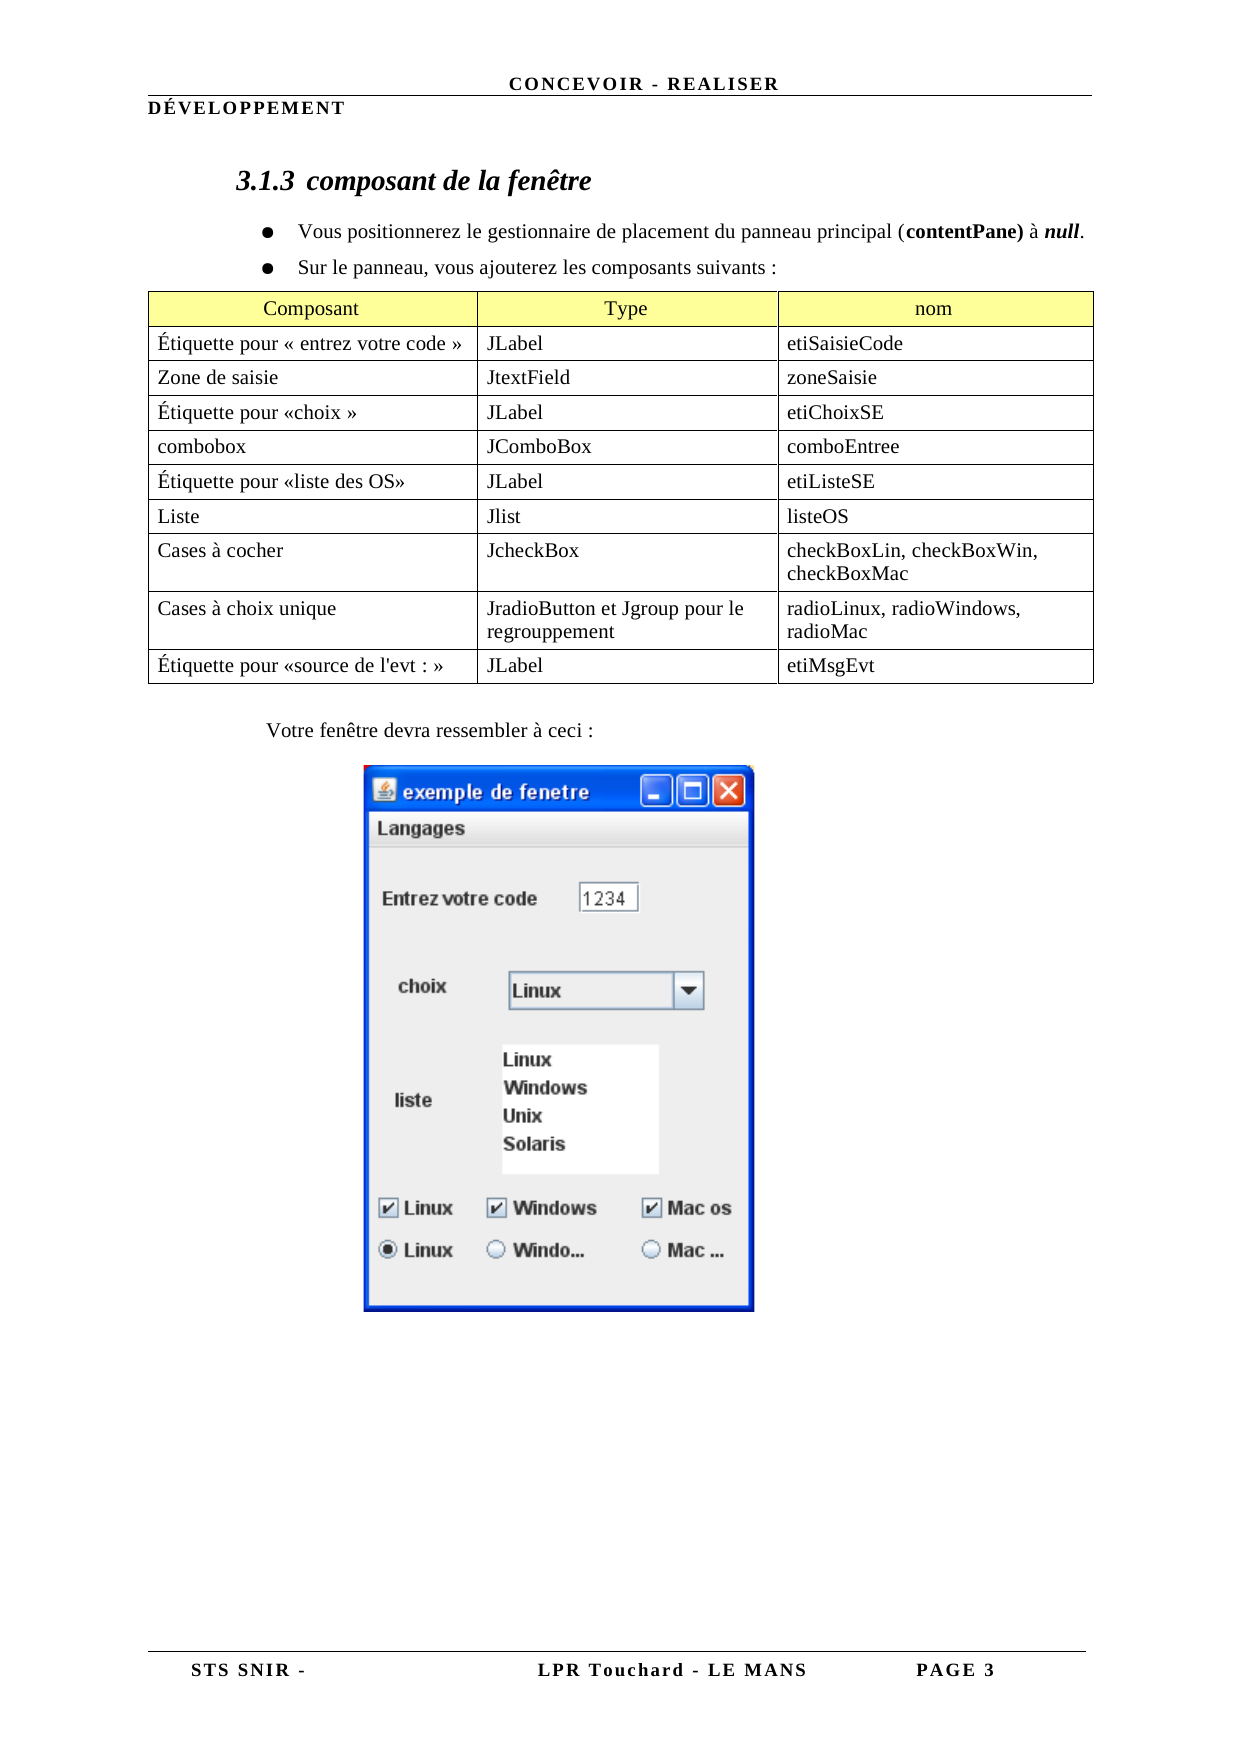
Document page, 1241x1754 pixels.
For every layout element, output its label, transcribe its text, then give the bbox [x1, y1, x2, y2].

table_cell etiMsgEvt [779, 650, 1093, 683]
list Vous positionnerez le gestionnaire de placement du panneau principal (contentPane) à null. [260, 220, 1092, 243]
table_cell JradioButton et Jgroup pour le regrouppement [478, 592, 777, 649]
table_cell zoneSaisie [779, 361, 1093, 395]
picture [363, 765, 755, 1312]
list Sur le panneau, vous ajouterez les composants suivants : [260, 256, 1092, 279]
table_header Composant [149, 292, 477, 326]
subtitle composant de la fenêtre [148, 167, 1092, 196]
table_cell JLabel [478, 396, 777, 430]
table_cell Étiquette pour «liste des OS» [149, 465, 477, 499]
table_cell etiChoixSE [779, 396, 1093, 430]
table_cell JLabel [478, 650, 777, 683]
table_cell Zone de saisie [149, 361, 477, 395]
table_cell Étiquette pour «choix » [149, 396, 477, 430]
table_cell Cases à choix unique [149, 592, 477, 649]
table_cell JLabel [478, 465, 777, 499]
table_cell Liste [149, 500, 477, 533]
table_cell Cases à cocher [149, 534, 477, 591]
table_cell JtextField [478, 361, 777, 395]
table_cell JcheckBox [478, 534, 777, 591]
table_cell Jlist [478, 500, 777, 533]
table_cell listeOS [779, 500, 1093, 533]
table_cell etiListeSE [779, 465, 1093, 499]
table_cell Étiquette pour «source de l'evt : » [149, 650, 477, 683]
table_cell combobox [149, 431, 477, 464]
table_cell Étiquette pour « entrez votre code » [149, 327, 477, 360]
table_cell JLabel [478, 327, 777, 360]
table_header Type [478, 292, 777, 326]
table_header nom [779, 292, 1093, 326]
table_cell JComboBox [478, 431, 777, 464]
table_cell radioLinux, radioWindows, radioMac [779, 592, 1093, 649]
table_cell etiSaisieCode [779, 327, 1093, 360]
table_cell comboEntree [779, 431, 1093, 464]
text Votre fenêtre devra ressembler à ceci : [223, 719, 1092, 742]
table_cell checkBoxLin, checkBoxWin, checkBoxMac [779, 534, 1093, 591]
